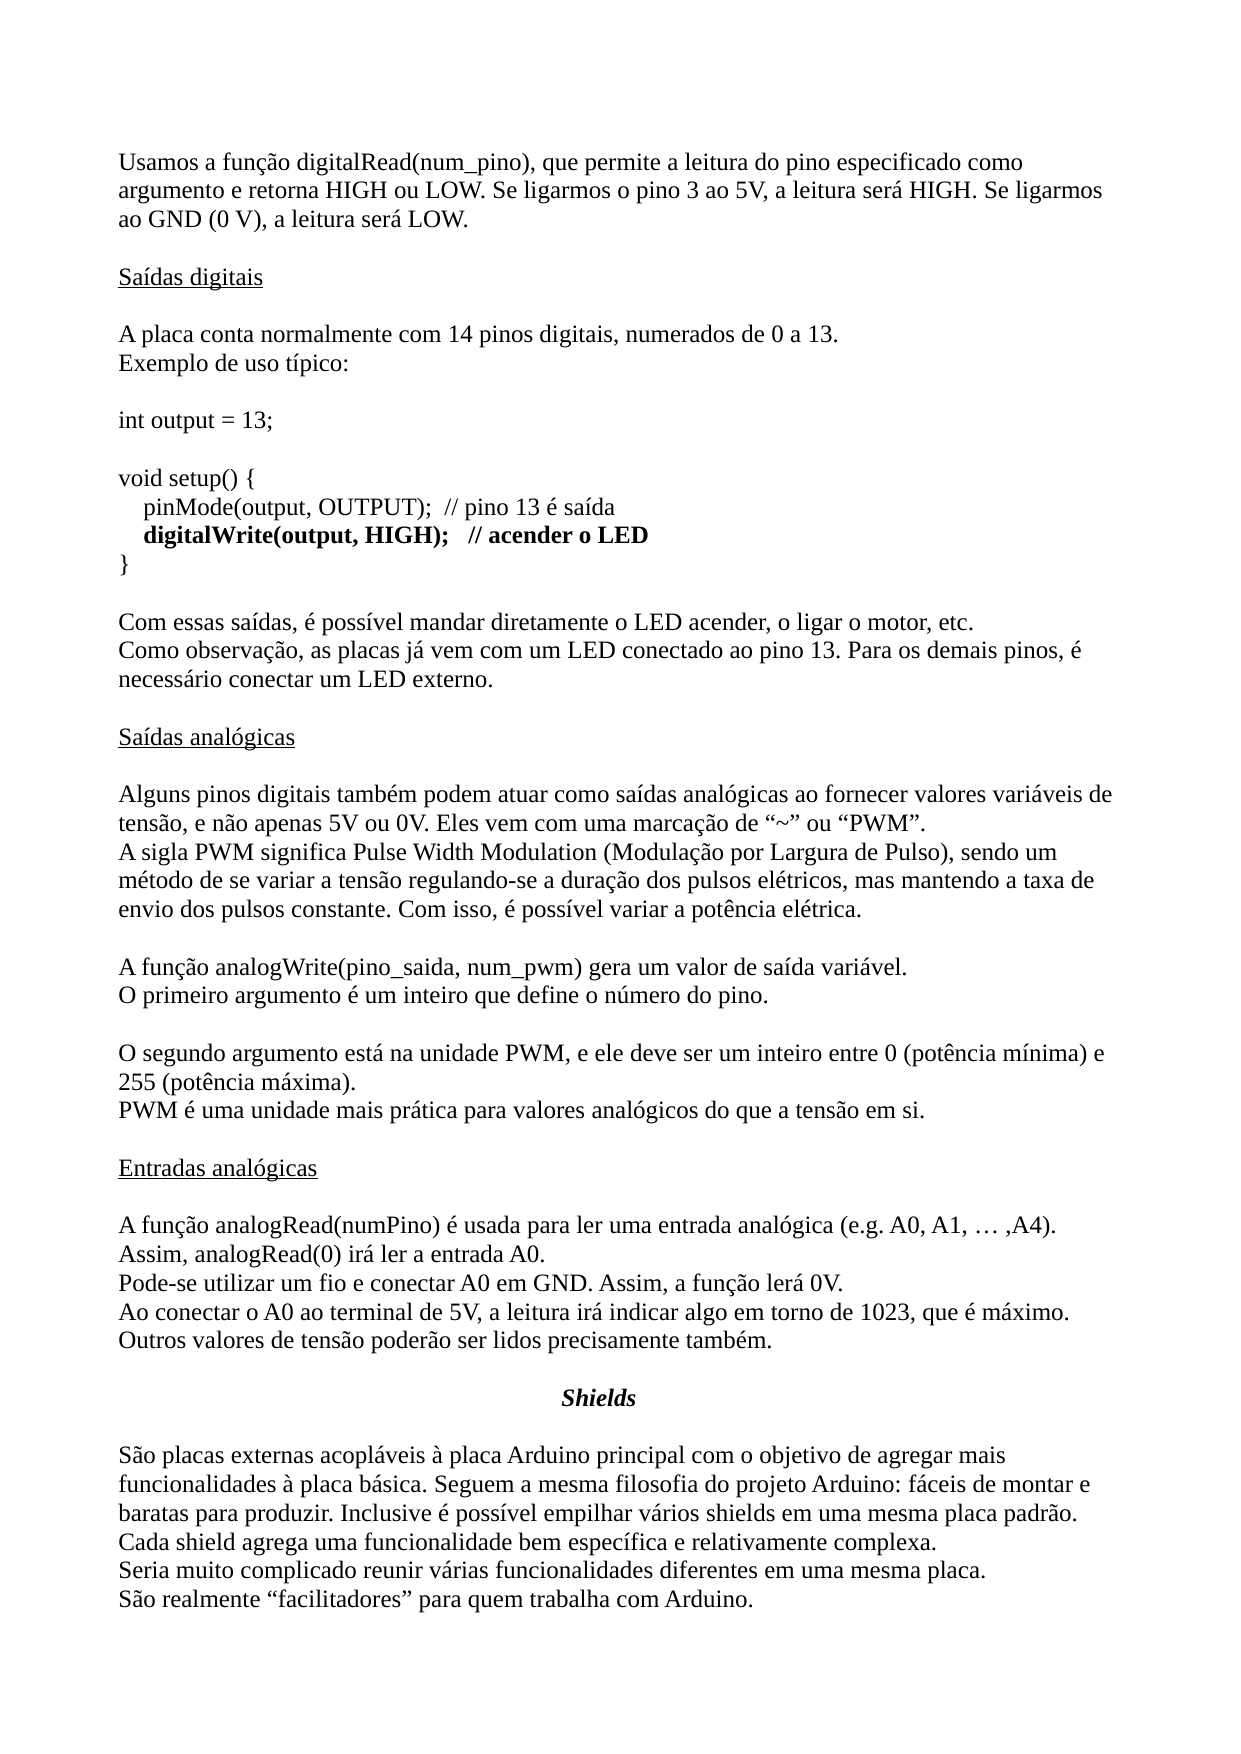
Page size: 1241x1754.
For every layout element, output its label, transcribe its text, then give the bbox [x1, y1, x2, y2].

text Usamos a função digitalRead(num_pino), que permite a leitura do pino especificado como argumento e retorna HIGH ou LOW. Se ligarmos o pino 3 ao 5V, a leitura será HIGH. Se ligarmos ao GND (0 V), a leitura será LOW. [118, 147, 1122, 233]
text Outros valores de tensão poderão ser lidos precisamente também. [118, 1326, 1122, 1354]
text Ao conectar o A0 ao terminal de 5V, a leitura irá indicar algo em torno de 1023, que é máximo. [118, 1297, 1122, 1326]
text A sigla PWM significa Pulse Width Modulation (Modulação por Largura de Pulso), sendo um método de se variar a tensão regulando-se a duração dos pulsos elétricos, mas mantendo a taxa de envio dos pulsos constante. Com isso, é possível variar a potência elétrica. [118, 837, 1122, 923]
text Assim, analogRead(0) irá ler a entrada A0. [118, 1239, 1122, 1268]
text O segundo argumento está na unidade PWM, e ele deve ser um inteiro entre 0 (potência mínima) e 255 (potência máxima). [118, 1038, 1122, 1096]
text Shields [118, 1383, 1122, 1412]
text pinMode(output, OUTPUT); // pino 13 é saída [118, 492, 1122, 521]
text Com essas saídas, é possível mandar diretamente o LED acender, o ligar o motor, etc. [118, 607, 1122, 636]
text O primeiro argumento é um inteiro que define o número do pino. [118, 981, 1122, 1009]
text A placa conta normalmente com 14 pinos digitais, numerados de 0 a 13. [118, 319, 1122, 348]
text digitalWrite(output, HIGH); // acender o LED [118, 521, 1122, 549]
text int output = 13; [118, 406, 1122, 434]
text Como observação, as placas já vem com um LED conectado ao pino 13. Para os demais pinos, é necessário conectar um LED externo. [118, 636, 1122, 693]
text void setup() { [118, 463, 1122, 492]
text Seria muito complicado reunir várias funcionalidades diferentes em uma mesma placa. [118, 1556, 1122, 1584]
text A função analogRead(numPino) é usada para ler uma entrada analógica (e.g. A0, A1, … ,A4). [118, 1211, 1122, 1239]
text A função analogWrite(pino_saida, num_pwm) gera um valor de saída variável. [118, 952, 1122, 981]
text Alguns pinos digitais também podem atuar como saídas analógicas ao fornecer valores variáveis de tensão, e não apenas 5V ou 0V. Eles vem com uma marcação de “~” ou “PWM”. [118, 779, 1122, 837]
text Pode-se utilizar um fio e conectar A0 em GND. Assim, a função lerá 0V. [118, 1268, 1122, 1297]
text Saídas analógicas [118, 722, 1122, 751]
text São placas externas acopláveis à placa Arduino principal com o objetivo de agregar mais funcionalidades à placa básica. Seguem a mesma filosofia do projeto Arduino: fáceis de montar e baratas para produzir. Inclusive é possível empilhar vários shields em uma mesma placa padrão. [118, 1441, 1122, 1527]
text } [118, 549, 1122, 578]
text PWM é uma unidade mais prática para valores analógicos do que a tensão em si. [118, 1096, 1122, 1124]
text Saídas digitais [118, 262, 1122, 291]
text Entradas analógicas [118, 1153, 1122, 1182]
text São realmente “facilitadores” para quem trabalha com Arduino. [118, 1584, 1122, 1613]
text Cada shield agrega uma funcionalidade bem específica e relativamente complexa. [118, 1527, 1122, 1556]
text Exemplo de uso típico: [118, 348, 1122, 377]
